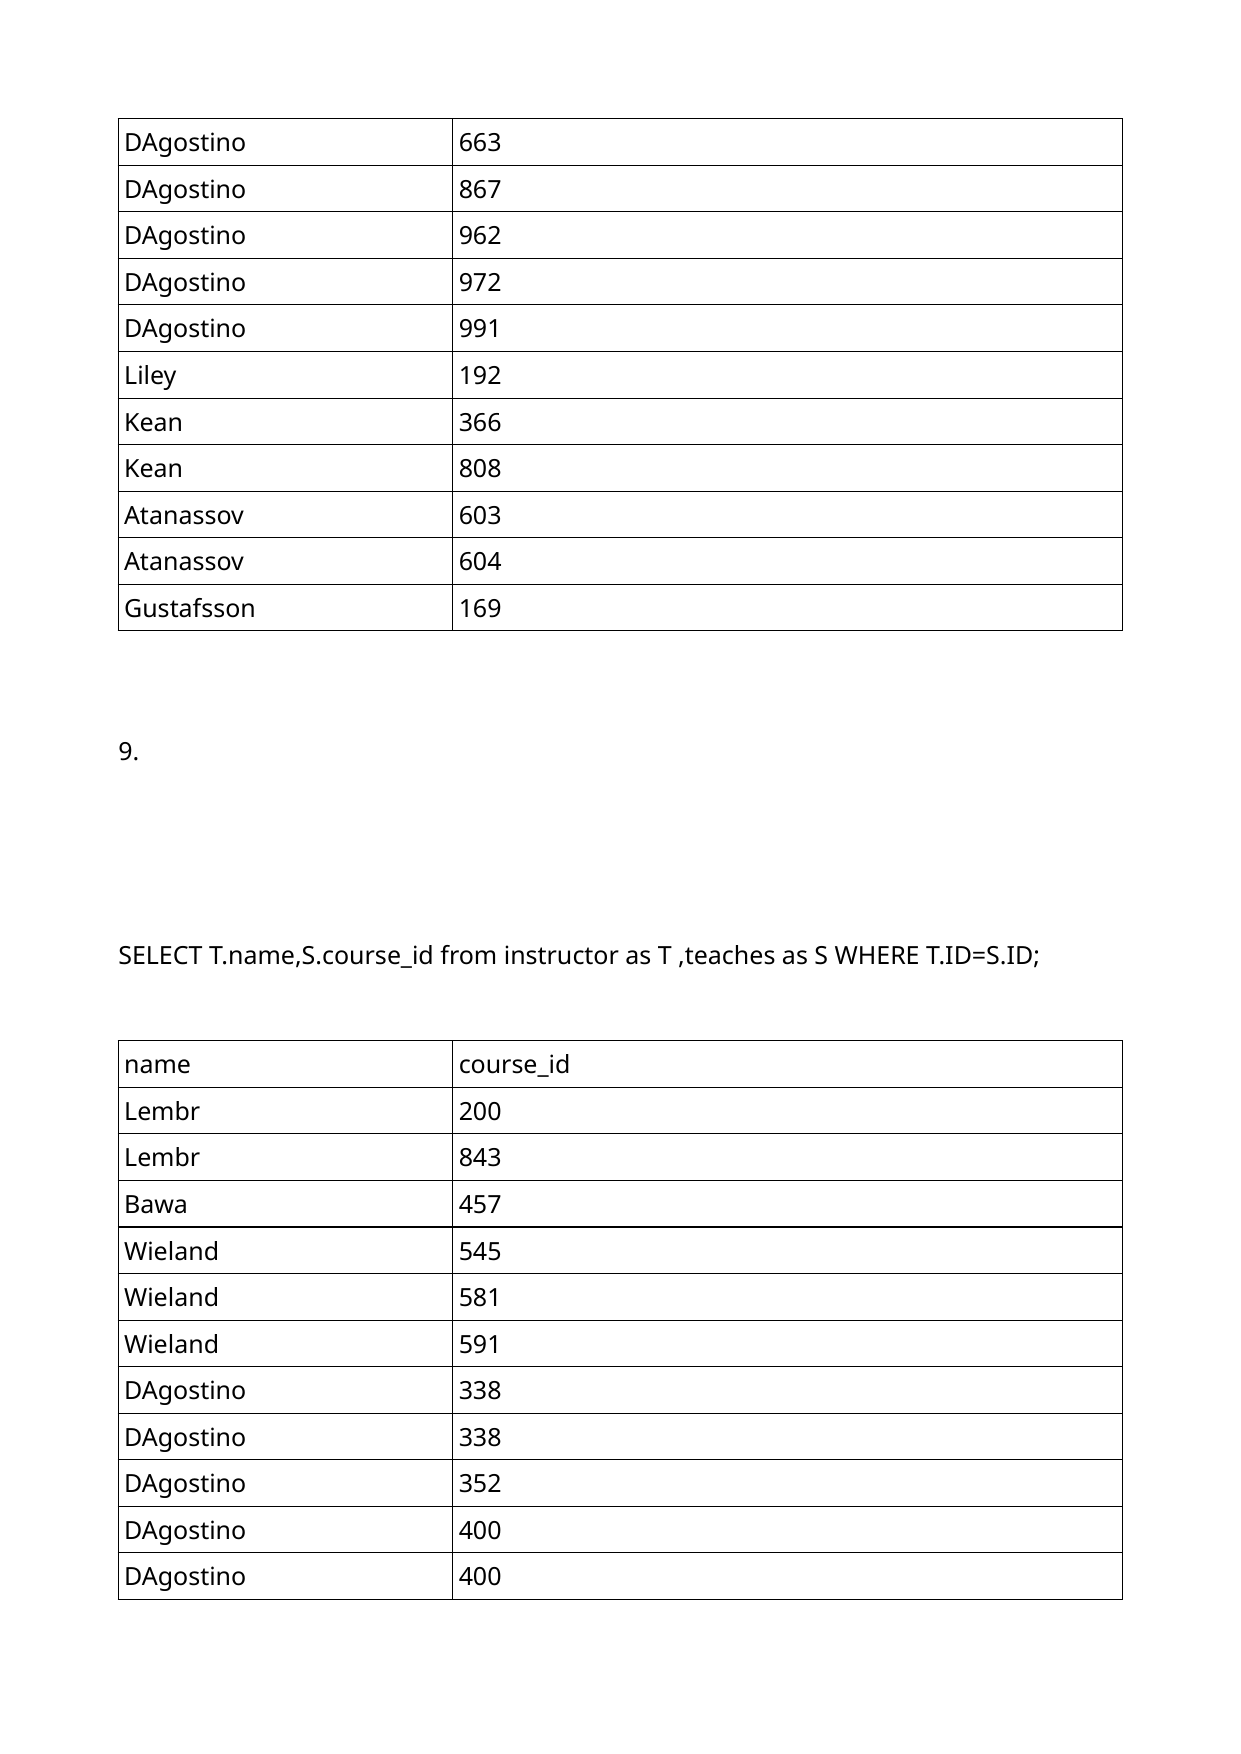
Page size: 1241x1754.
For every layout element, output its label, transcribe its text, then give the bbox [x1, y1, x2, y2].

table_cell Liley [119, 352, 452, 397]
table_cell 200 [453, 1088, 1122, 1133]
table_cell 867 [453, 166, 1122, 211]
table_cell DAgostino [119, 119, 452, 165]
table_cell Wieland [119, 1228, 452, 1273]
table_cell DAgostino [119, 259, 452, 304]
text 9. [118, 733, 1122, 768]
table_cell 400 [453, 1507, 1122, 1552]
text SELECT T.name,S.course_id from instructor as T ,teaches as S WHERE T.ID=S.ID; [118, 938, 1122, 972]
table_cell 366 [453, 399, 1122, 444]
table_cell Lembr [119, 1088, 452, 1133]
table_cell 169 [453, 585, 1122, 630]
table_header course_id [453, 1041, 1122, 1087]
table_cell 962 [453, 212, 1122, 258]
table_header name [119, 1041, 452, 1087]
table_cell Wieland [119, 1321, 452, 1366]
table_cell Kean [119, 445, 452, 491]
table_cell 663 [453, 119, 1122, 165]
table_cell DAgostino [119, 1367, 452, 1413]
table_cell 591 [453, 1321, 1122, 1366]
table_cell DAgostino [119, 1553, 452, 1599]
table_cell 972 [453, 259, 1122, 304]
table_cell DAgostino [119, 1507, 452, 1552]
table_cell DAgostino [119, 1414, 452, 1459]
table_cell 400 [453, 1553, 1122, 1599]
table_cell 581 [453, 1274, 1122, 1319]
table_cell 545 [453, 1228, 1122, 1273]
table_cell DAgostino [119, 166, 452, 211]
table_cell 991 [453, 305, 1122, 351]
table_cell Gustafsson [119, 585, 452, 630]
table_cell 603 [453, 492, 1122, 537]
table_cell Atanassov [119, 538, 452, 584]
table_cell 192 [453, 352, 1122, 397]
table_cell 604 [453, 538, 1122, 584]
table_cell 338 [453, 1367, 1122, 1413]
table_cell DAgostino [119, 212, 452, 258]
table_cell DAgostino [119, 1460, 452, 1506]
table_cell Wieland [119, 1274, 452, 1319]
table_cell DAgostino [119, 305, 452, 351]
table_cell Kean [119, 399, 452, 444]
table_cell 352 [453, 1460, 1122, 1506]
table_cell Lembr [119, 1134, 452, 1180]
table_cell Bawa [119, 1181, 452, 1226]
table_cell 338 [453, 1414, 1122, 1459]
table_cell 457 [453, 1181, 1122, 1226]
table_cell 843 [453, 1134, 1122, 1180]
table_cell Atanassov [119, 492, 452, 537]
table_cell 808 [453, 445, 1122, 491]
